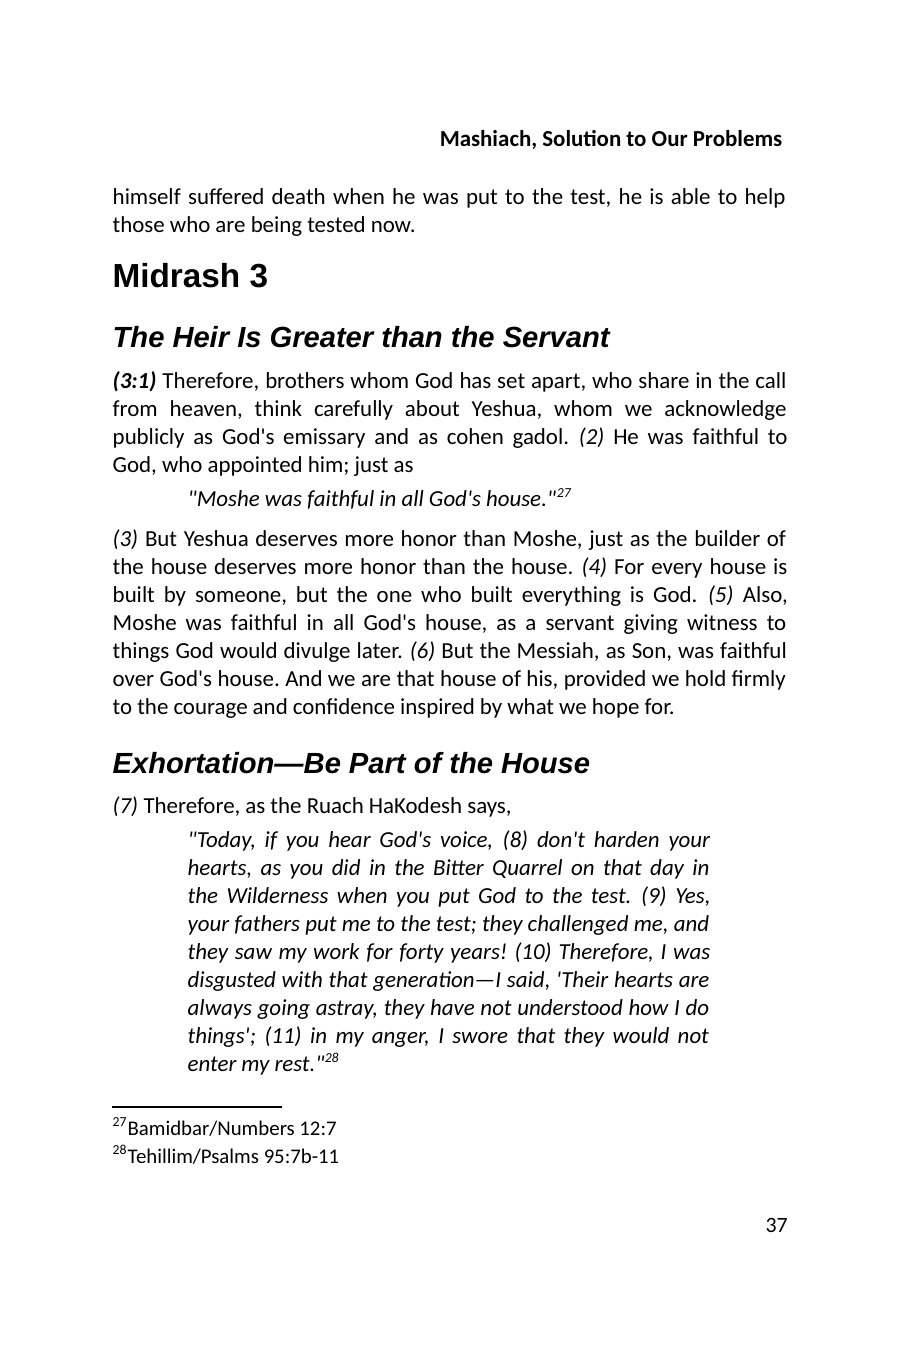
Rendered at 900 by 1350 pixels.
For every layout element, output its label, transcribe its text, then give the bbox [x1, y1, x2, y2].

text "Moshe was faithful in all God's house." [187, 484, 712, 512]
text (3) But Yeshua deserves more honor than Moshe, just as the builder of the house deserves more honor than the house. (4) For every house is built by someone, but the one who built everything is God. (5) Also, Moshe was faithful in all God's house, as a servant giving witness to things God would divulge later. (6) But the Messiah, as Son, was faithful over God's house. And we are that house of his, provided we hold firmly to the courage and confidence inspired by what we hope for. [112, 524, 787, 720]
subtitle The Heir Is Greater than the Servant [112, 321, 787, 354]
subtitle Midrash 3 [112, 257, 787, 295]
text Bamidbar/Numbers 12:7 [112, 1113, 787, 1141]
text (3:1) Therefore, brothers whom God has set apart, who share in the call from heaven, think carefully about Yeshua, whom we acknowledge publicly as God's emissary and as cohen gadol. (2) He was faithful to God, who appointed him; just as [112, 366, 787, 478]
text (7) Therefore, as the Ruach HaKodesh says, [112, 791, 787, 819]
text himself suffered death when he was put to the test, he is able to help those who are being tested now. [112, 182, 787, 238]
subtitle Exhortation—Be Part of the House [112, 746, 787, 779]
text Tehillim/Psalms 95:7b-11 [112, 1141, 787, 1169]
text "Today, if you hear God's voice, (8) don't harden your hearts, as you did in the Bitter Quarrel on that day in the Wilderness when you put God to the test. (9) Yes, your fathers put me to the test; they challenged me, and they saw my work for forty years! (10) Therefore, I was disgusted with that generation—I said, 'Their hearts are always going astray, they have not understood how I do things'; (11) in my anger, I swore that they would not enter my rest." [187, 825, 712, 1078]
